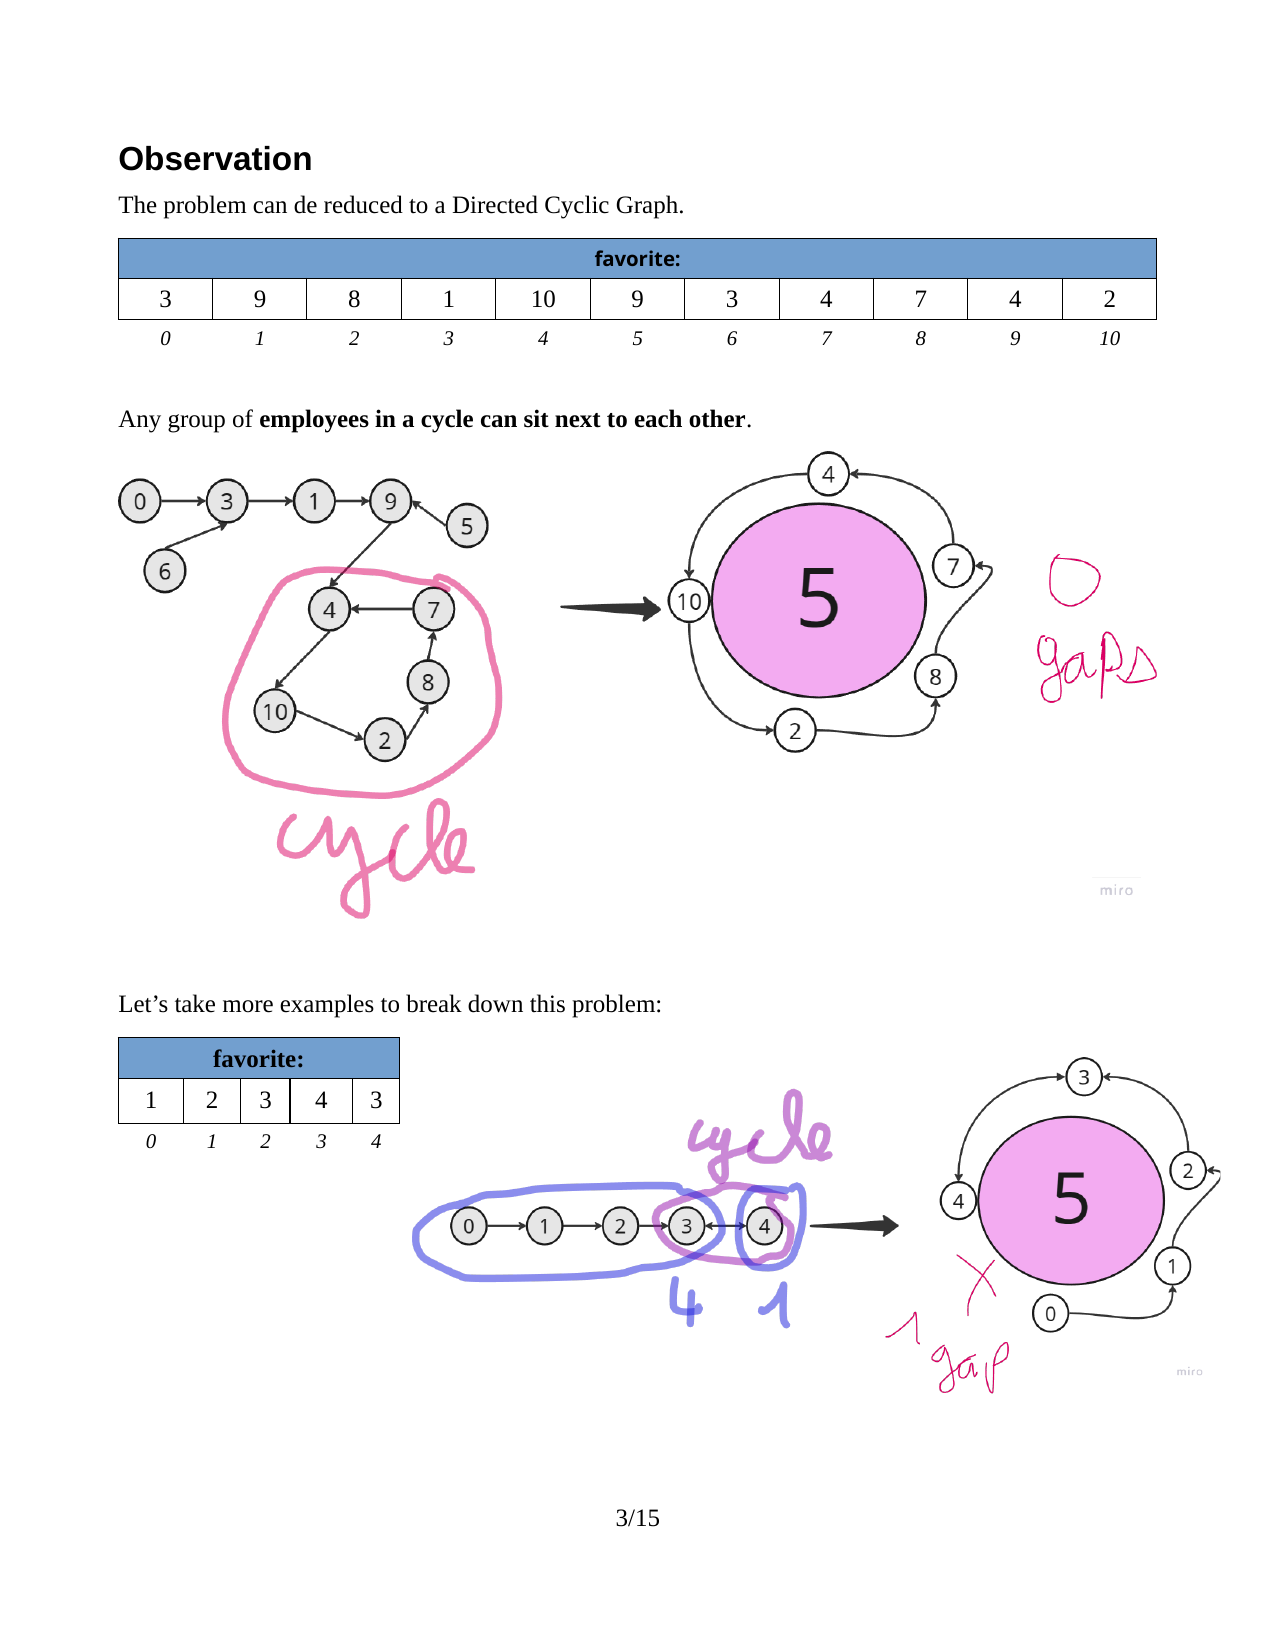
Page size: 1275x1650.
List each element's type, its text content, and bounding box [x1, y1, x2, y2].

table_cell 3 [119, 279, 212, 319]
table_cell 1 [213, 320, 307, 356]
table_cell 8 [874, 320, 968, 356]
table_cell 3 [685, 279, 779, 319]
table_cell 4 [780, 279, 873, 319]
table_cell 10 [496, 279, 590, 319]
table_cell 1 [402, 279, 495, 319]
table_cell 4 [291, 1079, 352, 1123]
text Any group of employees in a cycle can sit next to each other. [118, 404, 1157, 433]
table_cell 3 [353, 1079, 399, 1123]
table_cell 0 [118, 320, 212, 356]
table_cell 7 [874, 279, 967, 319]
table_cell 4 [968, 279, 1062, 319]
table_cell 3 [401, 320, 496, 356]
table_cell 1 [119, 1079, 183, 1123]
table_cell 4 [496, 320, 590, 356]
text The problem can de reduced to a Directed Cyclic Graph. [118, 190, 1157, 219]
table_cell 4 [353, 1124, 399, 1159]
table_cell 2 [1063, 279, 1156, 319]
table_cell 9 [968, 320, 1062, 356]
picture [118, 451, 1157, 919]
picture [411, 1057, 1221, 1394]
table_header favorite: [119, 239, 1156, 278]
table_cell 7 [779, 320, 873, 356]
table_cell 2 [184, 1079, 240, 1123]
table_cell 9 [213, 279, 306, 319]
table_cell 9 [591, 279, 684, 319]
table_cell 0 [118, 1124, 183, 1159]
table_header favorite: [119, 1038, 399, 1078]
table_cell 2 [241, 1124, 290, 1159]
table_cell 2 [307, 320, 401, 356]
table_cell 3 [241, 1079, 289, 1123]
table_cell 6 [685, 320, 779, 356]
table_cell 1 [183, 1124, 241, 1159]
text Let’s take more examples to break down this problem: [118, 989, 1157, 1018]
table_cell 8 [307, 279, 401, 319]
table_cell 3 [290, 1124, 352, 1159]
table_cell 5 [590, 320, 684, 356]
subtitle Observation [118, 139, 1157, 177]
table_cell 10 [1062, 320, 1157, 356]
